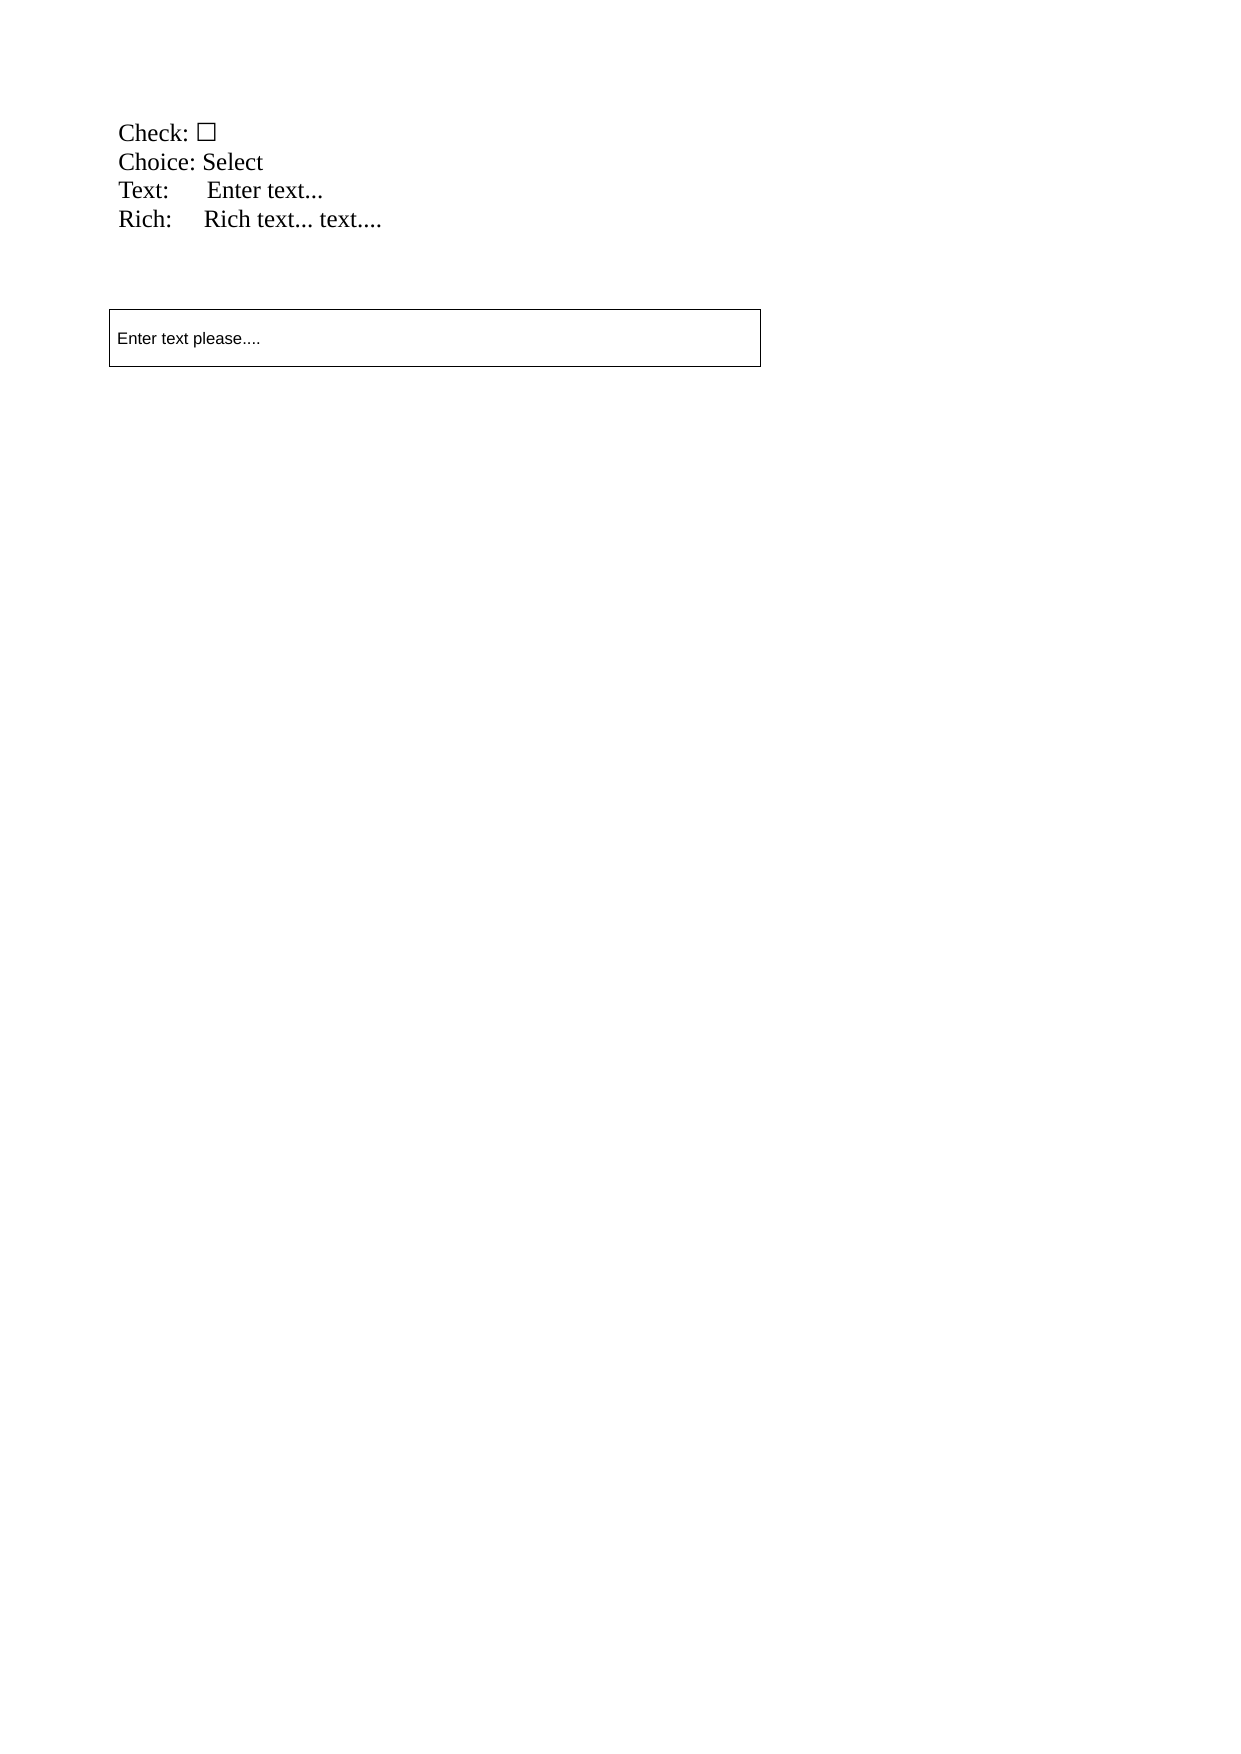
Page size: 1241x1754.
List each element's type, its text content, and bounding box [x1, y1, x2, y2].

text Check: ☐ [118, 118, 1122, 147]
text Choice: Select [118, 147, 1122, 176]
text Rich: Rich text... text.... [118, 204, 1122, 233]
text Text: Enter text... [118, 176, 1122, 204]
